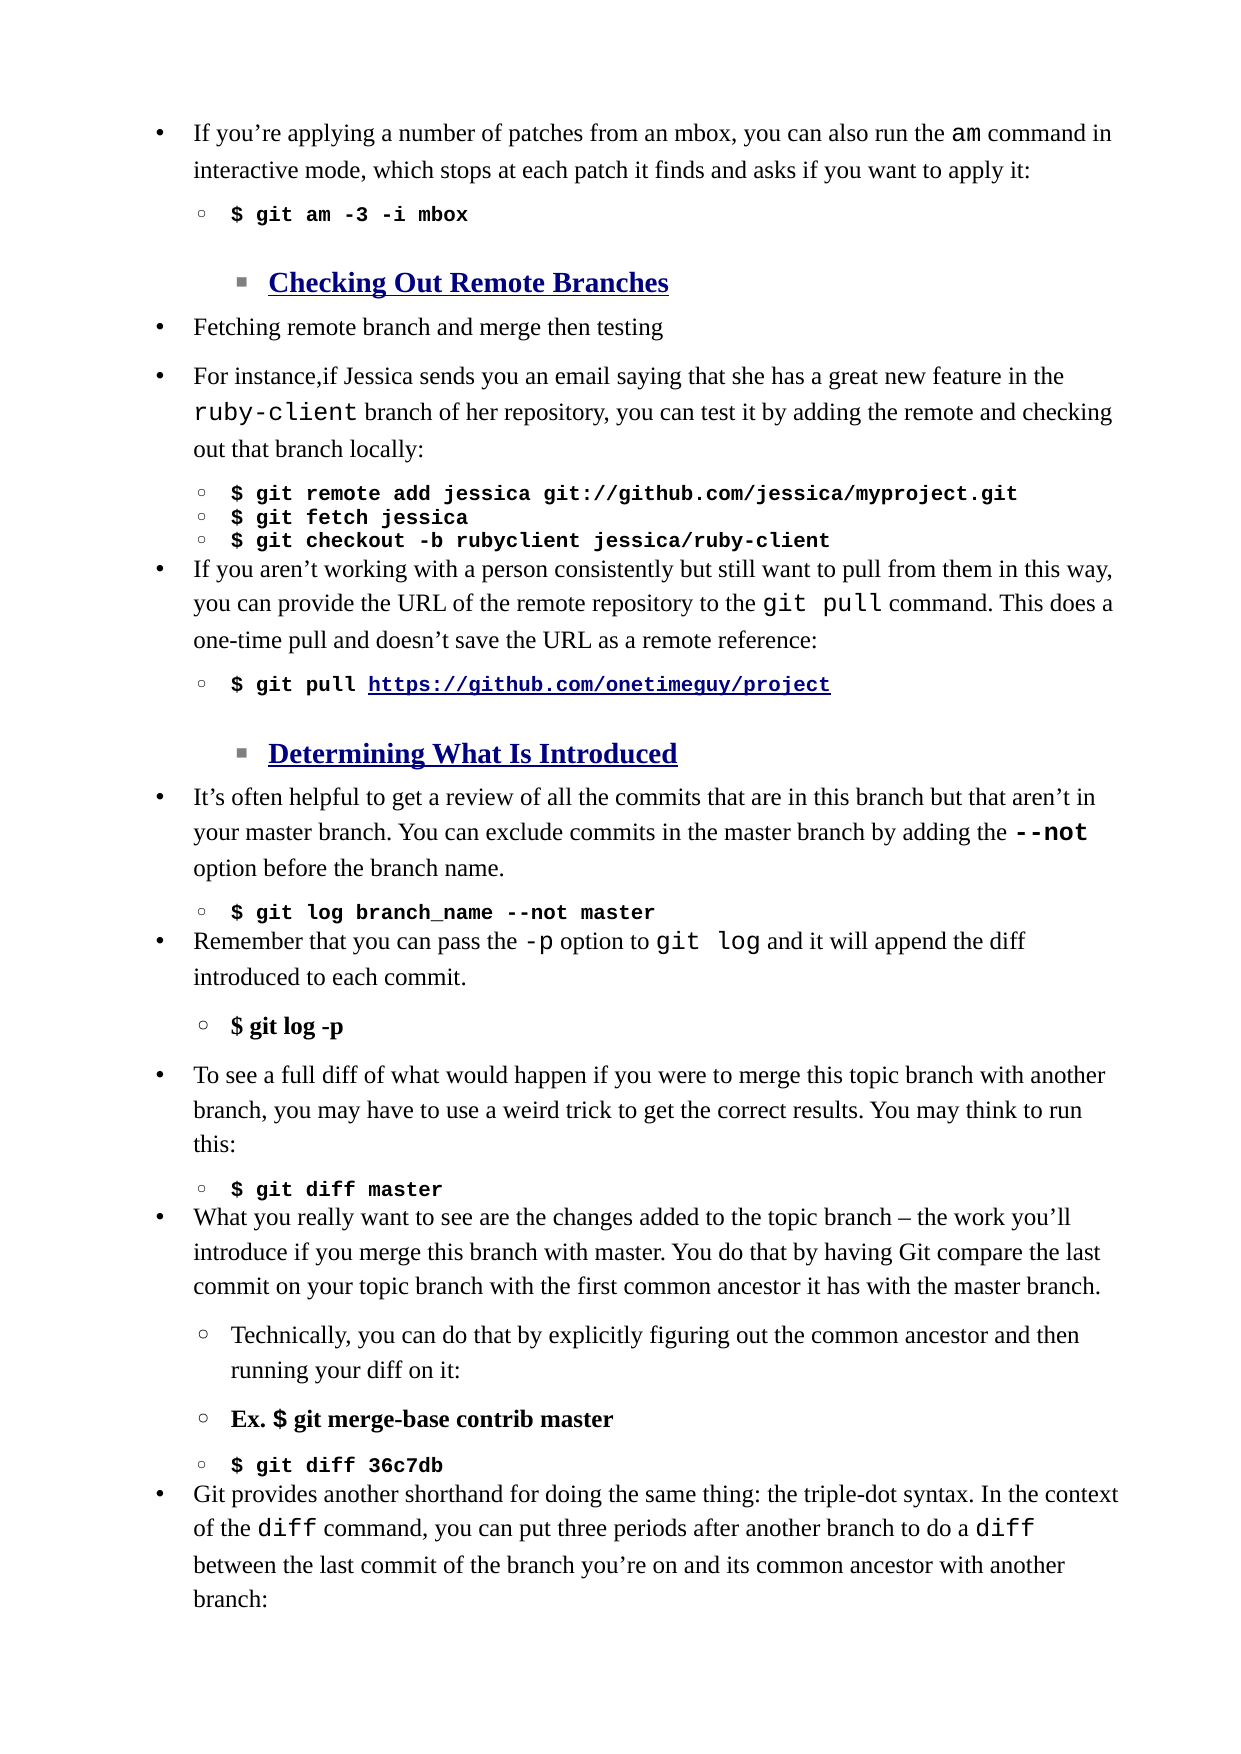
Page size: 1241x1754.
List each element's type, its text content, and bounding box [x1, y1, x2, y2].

list $ git log -p [193, 1011, 1122, 1040]
list Technically, you can do that by explicitly figuring out the common ancestor and then running your diff on it: [193, 1320, 1122, 1383]
list $ git fetch jessica [193, 507, 1122, 530]
list $ git log branch_name --not master [193, 902, 1122, 926]
list $ git diff 36c7db [193, 1455, 1122, 1479]
list $ git pull https://github.com/onetimeguy/project [193, 674, 1122, 698]
list Git provides another shorthand for doing the same thing: the triple-dot syntax. In the context of the diff command, you can put three periods after another branch to do a diff between the last commit of the branch you’re on and its common ancestor with another branch: [156, 1479, 1122, 1613]
list If you aren’t working with a person consistently but still want to pull from them in this way, you can provide the URL of the remote repository to the git pull command. This does a one-time pull and doesn’t save the URL as a remote reference: [156, 554, 1122, 654]
list If you’re applying a number of patches from an mbox, you can also run the am command in interactive mode, which stops at each patch it finds and asks if you want to apply it: [156, 118, 1122, 183]
list It’s often helpful to get a review of all the commits that are in this branch but that aren’t in your master branch. You can exclude commits in the master branch by adding the --not option before the branch name. [156, 782, 1122, 882]
list Fetching remote branch and merge then testing [156, 312, 1122, 341]
list What you really want to see are the changes added to the topic branch – the work you’ll introduce if you merge this branch with master. You do that by having Git compare the last commit on your topic branch with the first common ancestor it has with the master branch. [156, 1202, 1122, 1300]
subtitle Determining What Is Introduced [231, 736, 1122, 769]
list Remember that you can pass the -p option to git log and it will append the diff introduced to each commit. [156, 926, 1122, 991]
subtitle Checking Out Remote Branches [231, 266, 1122, 299]
list To see a full diff of what would happen if you were to merge this topic branch with another branch, you may have to use a weird trick to get the correct results. You may think to run this: [156, 1061, 1122, 1158]
list $ git checkout -b rubyclient jessica/ruby-client [193, 530, 1122, 554]
list For instance,if Jessica sends you an email saying that she has a great new feature in the ruby-client branch of her repository, you can test it by adding the remote and checking out that branch locally: [156, 361, 1122, 463]
list $ git diff master [193, 1178, 1122, 1202]
list $ git remote add jessica git://github.com/jessica/myproject.git [193, 483, 1122, 507]
list $ git am -3 -i mbox [193, 204, 1122, 227]
list Ex. $ git merge-base contrib master [193, 1404, 1122, 1434]
